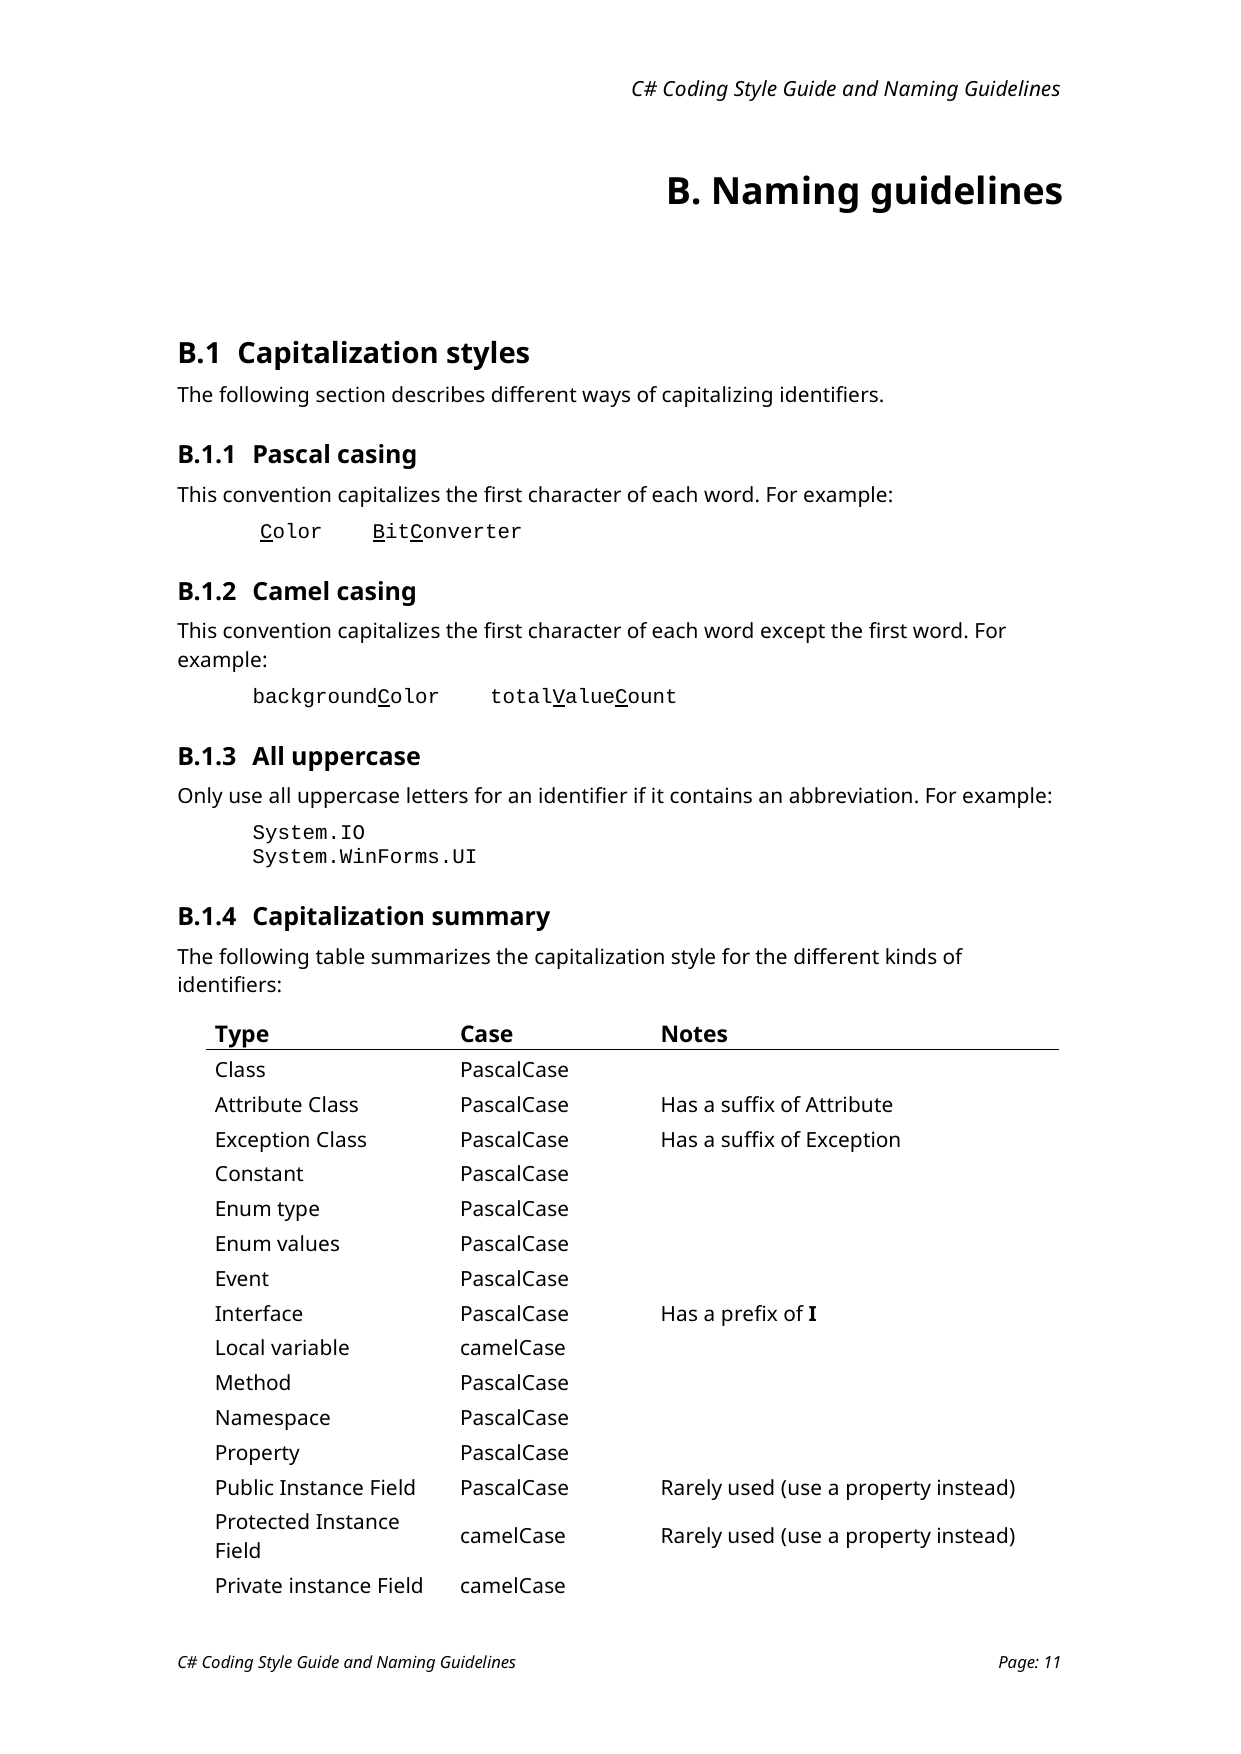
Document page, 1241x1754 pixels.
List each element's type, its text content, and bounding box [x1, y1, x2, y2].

table_cell [652, 1258, 1059, 1292]
table_cell PascalCase [451, 1118, 652, 1153]
list Naming guidelines [177, 164, 1063, 215]
table_header Notes [652, 1011, 1059, 1049]
table_cell PascalCase [451, 1223, 652, 1257]
table_cell Enum values [206, 1223, 451, 1257]
table_cell Private instance Field [206, 1564, 451, 1599]
text Only use all uppercase letters for an identifier if it contains an abbreviation. For example: [177, 781, 1063, 810]
table_cell Rarely used (use a property instead) [652, 1466, 1059, 1501]
table_cell camelCase [451, 1564, 652, 1599]
table_cell PascalCase [451, 1050, 652, 1083]
table_cell Public Instance Field [206, 1466, 451, 1501]
table_cell Exception Class [206, 1118, 451, 1153]
table_cell Class [206, 1050, 451, 1083]
table_cell Has a suffix of Exception [652, 1118, 1059, 1153]
table_cell PascalCase [451, 1397, 652, 1431]
table_cell Local variable [206, 1327, 451, 1362]
table_cell [652, 1188, 1059, 1223]
table_cell Enum type [206, 1188, 451, 1223]
table_cell [652, 1362, 1059, 1397]
table_cell PascalCase [451, 1188, 652, 1223]
list Camel casing [177, 574, 1063, 608]
text backgroundColor totalValueCount [252, 686, 1063, 710]
text The following table summarizes the capitalization style for the different kinds of identifiers: [177, 942, 1063, 999]
table_cell Constant [206, 1153, 451, 1188]
table_cell Property [206, 1431, 451, 1466]
table_cell PascalCase [451, 1258, 652, 1292]
table_cell camelCase [451, 1501, 652, 1564]
table_header Case [451, 1011, 652, 1049]
list Capitalization summary [177, 899, 1063, 933]
table_cell PascalCase [451, 1362, 652, 1397]
list All uppercase [177, 739, 1063, 773]
table_cell PascalCase [451, 1153, 652, 1188]
table_cell Has a prefix of I [652, 1292, 1059, 1327]
table_cell [652, 1431, 1059, 1466]
table_cell [652, 1327, 1059, 1362]
table_cell Attribute Class [206, 1084, 451, 1118]
list Pascal casing [177, 437, 1063, 471]
list Capitalization styles [177, 332, 1063, 371]
text This convention capitalizes the first character of each word. For example: [177, 480, 1063, 508]
table_cell PascalCase [451, 1084, 652, 1118]
table_cell Protected Instance Field [206, 1501, 451, 1564]
table_cell [652, 1397, 1059, 1431]
table_header Type [206, 1011, 451, 1049]
text This convention capitalizes the first character of each word except the first word. For example: [177, 616, 1063, 673]
table_cell Method [206, 1362, 451, 1397]
text The following section describes different ways of capitalizing identifiers. [177, 380, 1063, 408]
table_cell Interface [206, 1292, 451, 1327]
table_cell PascalCase [451, 1431, 652, 1466]
table_cell Has a suffix of Attribute [652, 1084, 1059, 1118]
table_cell camelCase [451, 1327, 652, 1362]
table_cell [652, 1223, 1059, 1257]
table_cell PascalCase [451, 1466, 652, 1501]
table_cell [652, 1564, 1059, 1599]
table_cell Namespace [206, 1397, 451, 1431]
table_cell Rarely used (use a property instead) [652, 1501, 1059, 1564]
table_cell Event [206, 1258, 451, 1292]
text System.IO System.WinForms.UI [252, 822, 1063, 870]
table_cell PascalCase [451, 1292, 652, 1327]
table_cell [652, 1153, 1059, 1188]
table_cell [652, 1050, 1059, 1083]
text Color BitConverter [218, 521, 1063, 545]
